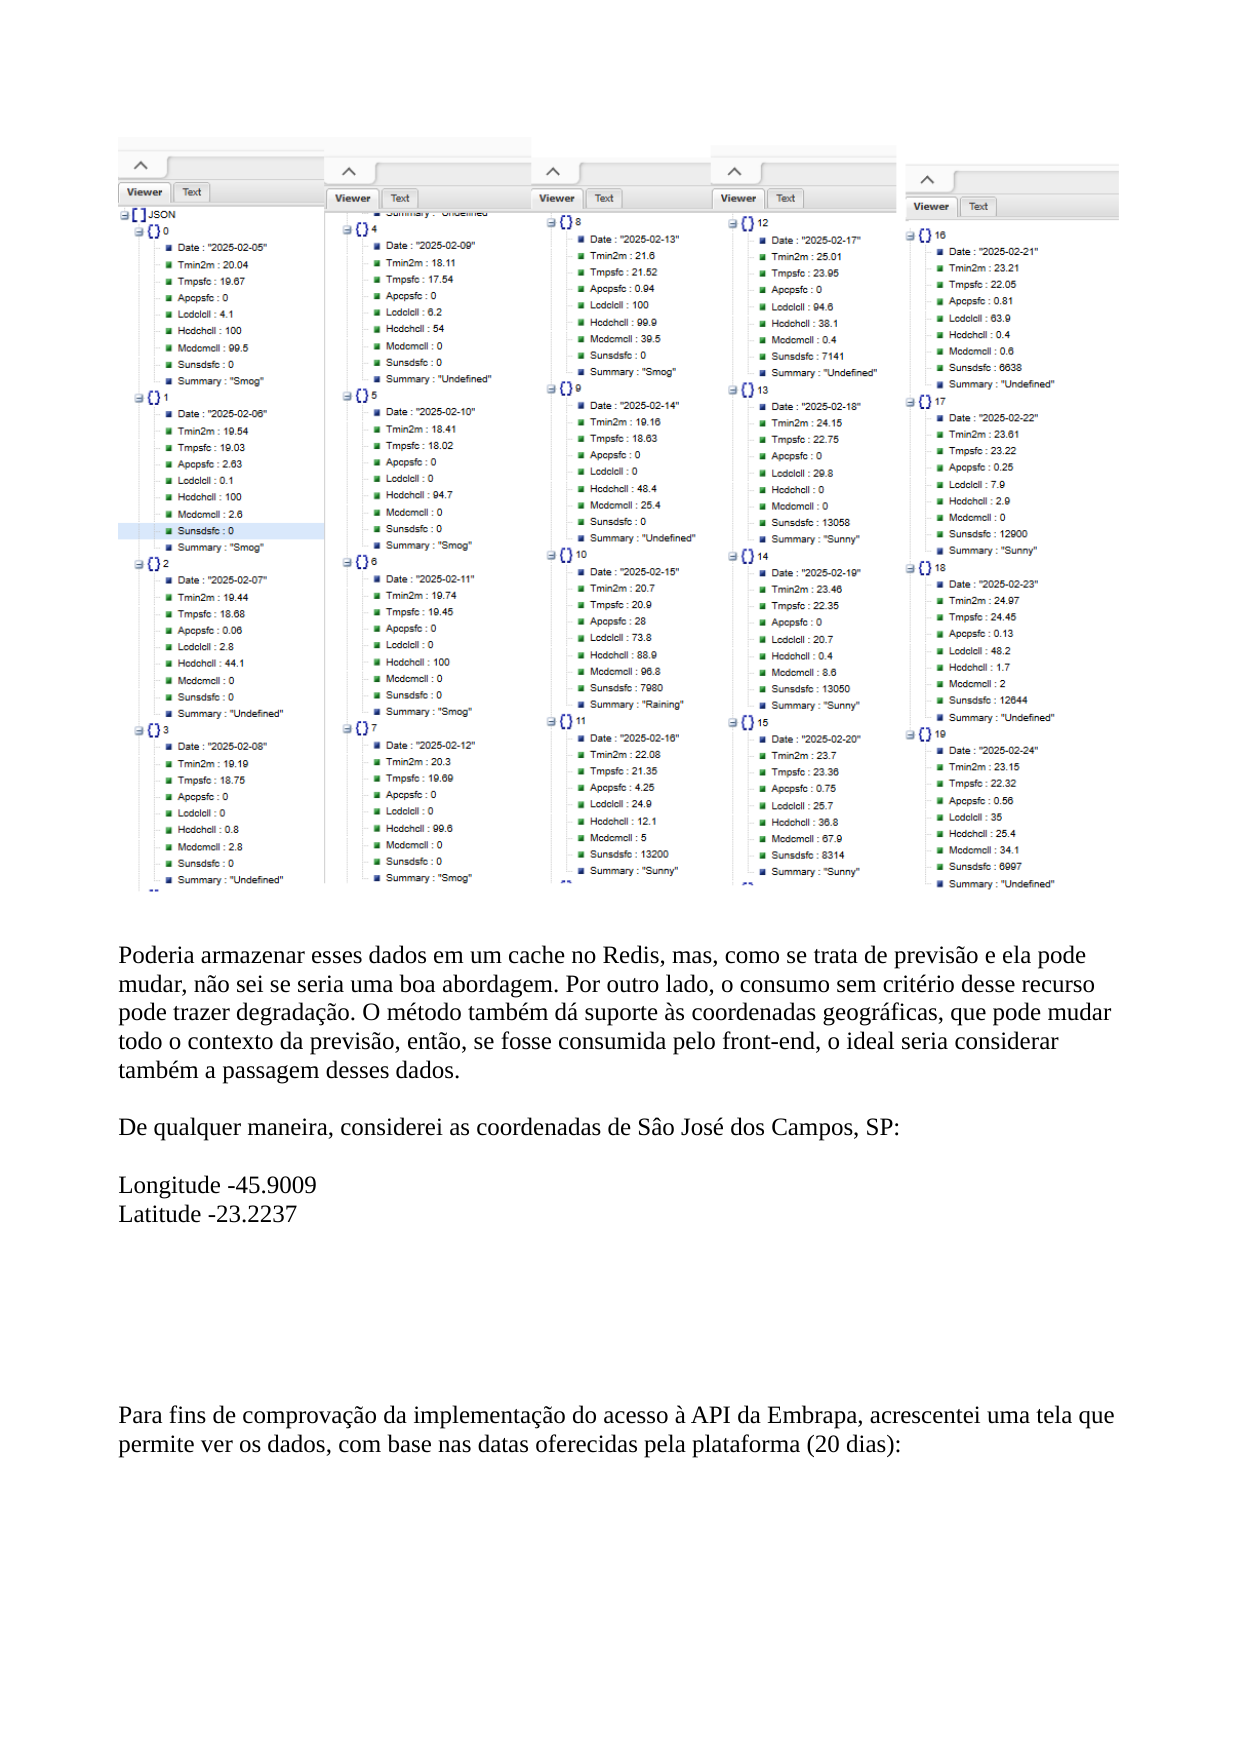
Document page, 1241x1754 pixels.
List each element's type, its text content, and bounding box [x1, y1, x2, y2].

text Para fins de comprovação da implementação do acesso à API da Embrapa, acrescentei uma tela que permite ver os dados, com base nas datas oferecidas pela plataforma (20 dias): [118, 1400, 1122, 1457]
picture [118, 137, 1123, 912]
text De qualquer maneira, considerei as coordenadas de Sâo José dos Campos, SP: [118, 1112, 1122, 1141]
text Poderia armazenar esses dados em um cache no Redis, mas, como se trata de previsão e ela pode mudar, não sei se seria uma boa abordagem. Por outro lado, o consumo sem critério desse recurso pode trazer degradação. O método também dá suporte às coordenadas geográficas, que pode mudar todo o contexto da previsão, então, se fosse consumida pelo front-end, o ideal seria considerar também a passagem desses dados. [118, 940, 1122, 1084]
text Longitude -45.9009 [118, 1170, 1122, 1199]
text Latitude -23.2237 [118, 1199, 1122, 1227]
